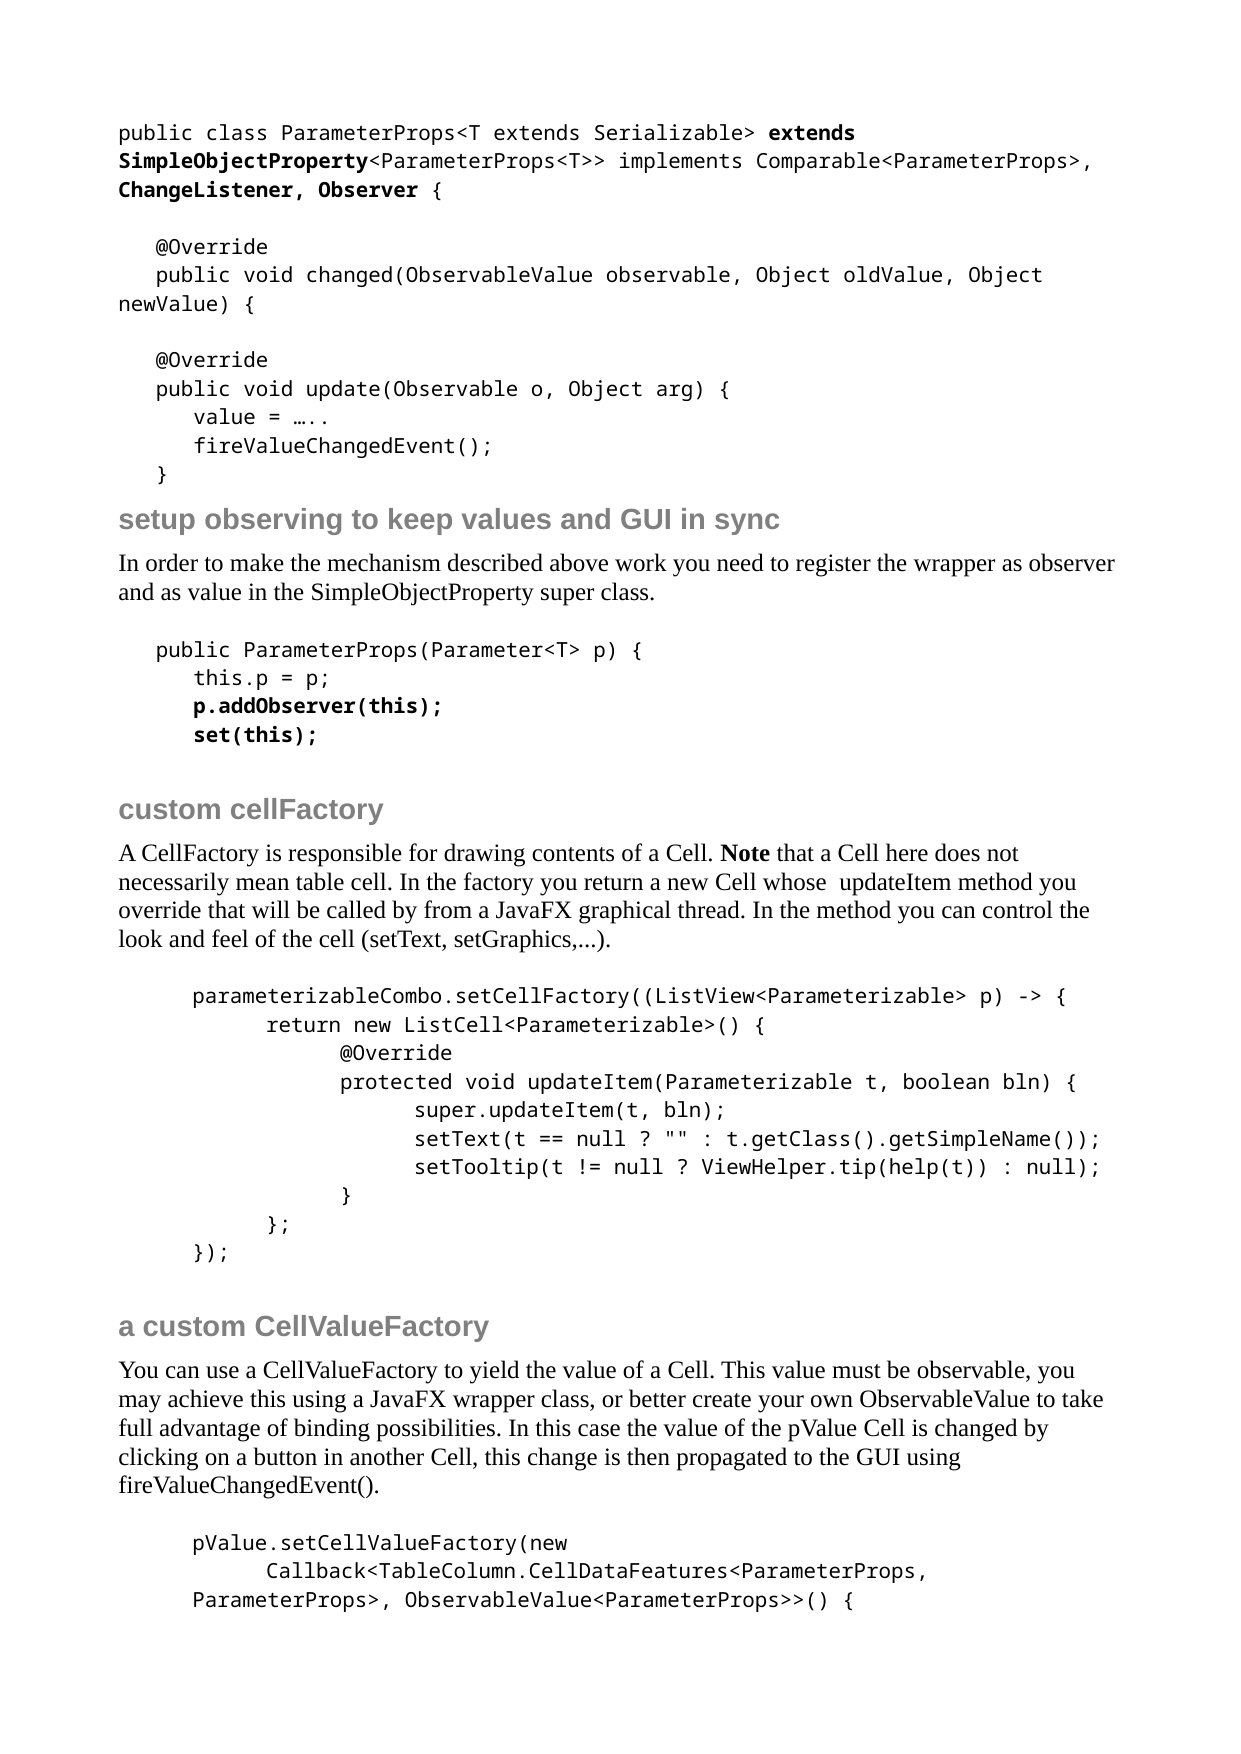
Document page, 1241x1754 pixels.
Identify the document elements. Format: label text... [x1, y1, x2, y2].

text set(this); [118, 720, 1122, 748]
text public void update(Observable o, Object arg) { [118, 374, 1122, 402]
text @Override [118, 232, 1122, 260]
text value = ….. [118, 402, 1122, 431]
text A CellFactory is responsible for drawing contents of a Cell. Note that a Cell here does not necessarily mean table cell. In the factory you return a new Cell whose updateItem method you override that will be called by from a JavaFX graphical thread. In the method you can control the look and feel of the cell (setText, setGraphics,...). [118, 838, 1122, 953]
text public ParameterProps(Parameter<T> p) { [118, 635, 1122, 663]
text public class ParameterProps<T extends Serializable> extends SimpleObjectProperty<ParameterProps<T>> implements Comparable<ParameterProps>, ChangeListener, Observer { [118, 118, 1122, 203]
text protected void updateItem(Parameterizable t, boolean bln) { [192, 1067, 1122, 1095]
text You can use a CellValueFactory to yield the value of a Cell. This value must be observable, you may achieve this using a JavaFX wrapper class, or better create your own ObservableValue to take full advantage of binding possibilities. In this case the value of the pValue Cell is changed by clicking on a button in another Cell, this change is then propagated to the GUI using fireValueChangedEvent(). [118, 1355, 1122, 1499]
text setTooltip(t != null ? ViewHelper.tip(help(t)) : null); [192, 1152, 1122, 1181]
text } [192, 1181, 1122, 1209]
text }; [192, 1209, 1122, 1237]
text return new ListCell<Parameterizable>() { [192, 1010, 1122, 1038]
text pValue.setCellValueFactory(new Callback<TableColumn.CellDataFeatures<ParameterProps, ParameterProps>, ObservableValue<ParameterProps>>() { [192, 1528, 1122, 1613]
subtitle custom cellFactory [118, 792, 1122, 825]
text fireValueChangedEvent(); [118, 431, 1122, 459]
text super.updateItem(t, bln); [192, 1095, 1122, 1124]
text }); [192, 1237, 1122, 1266]
subtitle setup observing to keep values and GUI in sync [118, 502, 1122, 536]
text parameterizableCombo.setCellFactory((ListView<Parameterizable> p) -> { [192, 982, 1122, 1010]
text @Override [192, 1038, 1122, 1067]
text } [118, 459, 1122, 488]
text public void changed(ObservableValue observable, Object oldValue, Object newValue) { [118, 260, 1122, 317]
text setText(t == null ? "" : t.getClass().getSimpleName()); [192, 1124, 1122, 1152]
subtitle a custom CellValueFactory [118, 1309, 1122, 1343]
text @Override [118, 346, 1122, 374]
text In order to make the mechanism described above work you need to register the wrapper as observer and as value in the SimpleObjectProperty super class. [118, 548, 1122, 606]
text p.addObserver(this); [118, 692, 1122, 720]
text this.p = p; [118, 663, 1122, 692]
